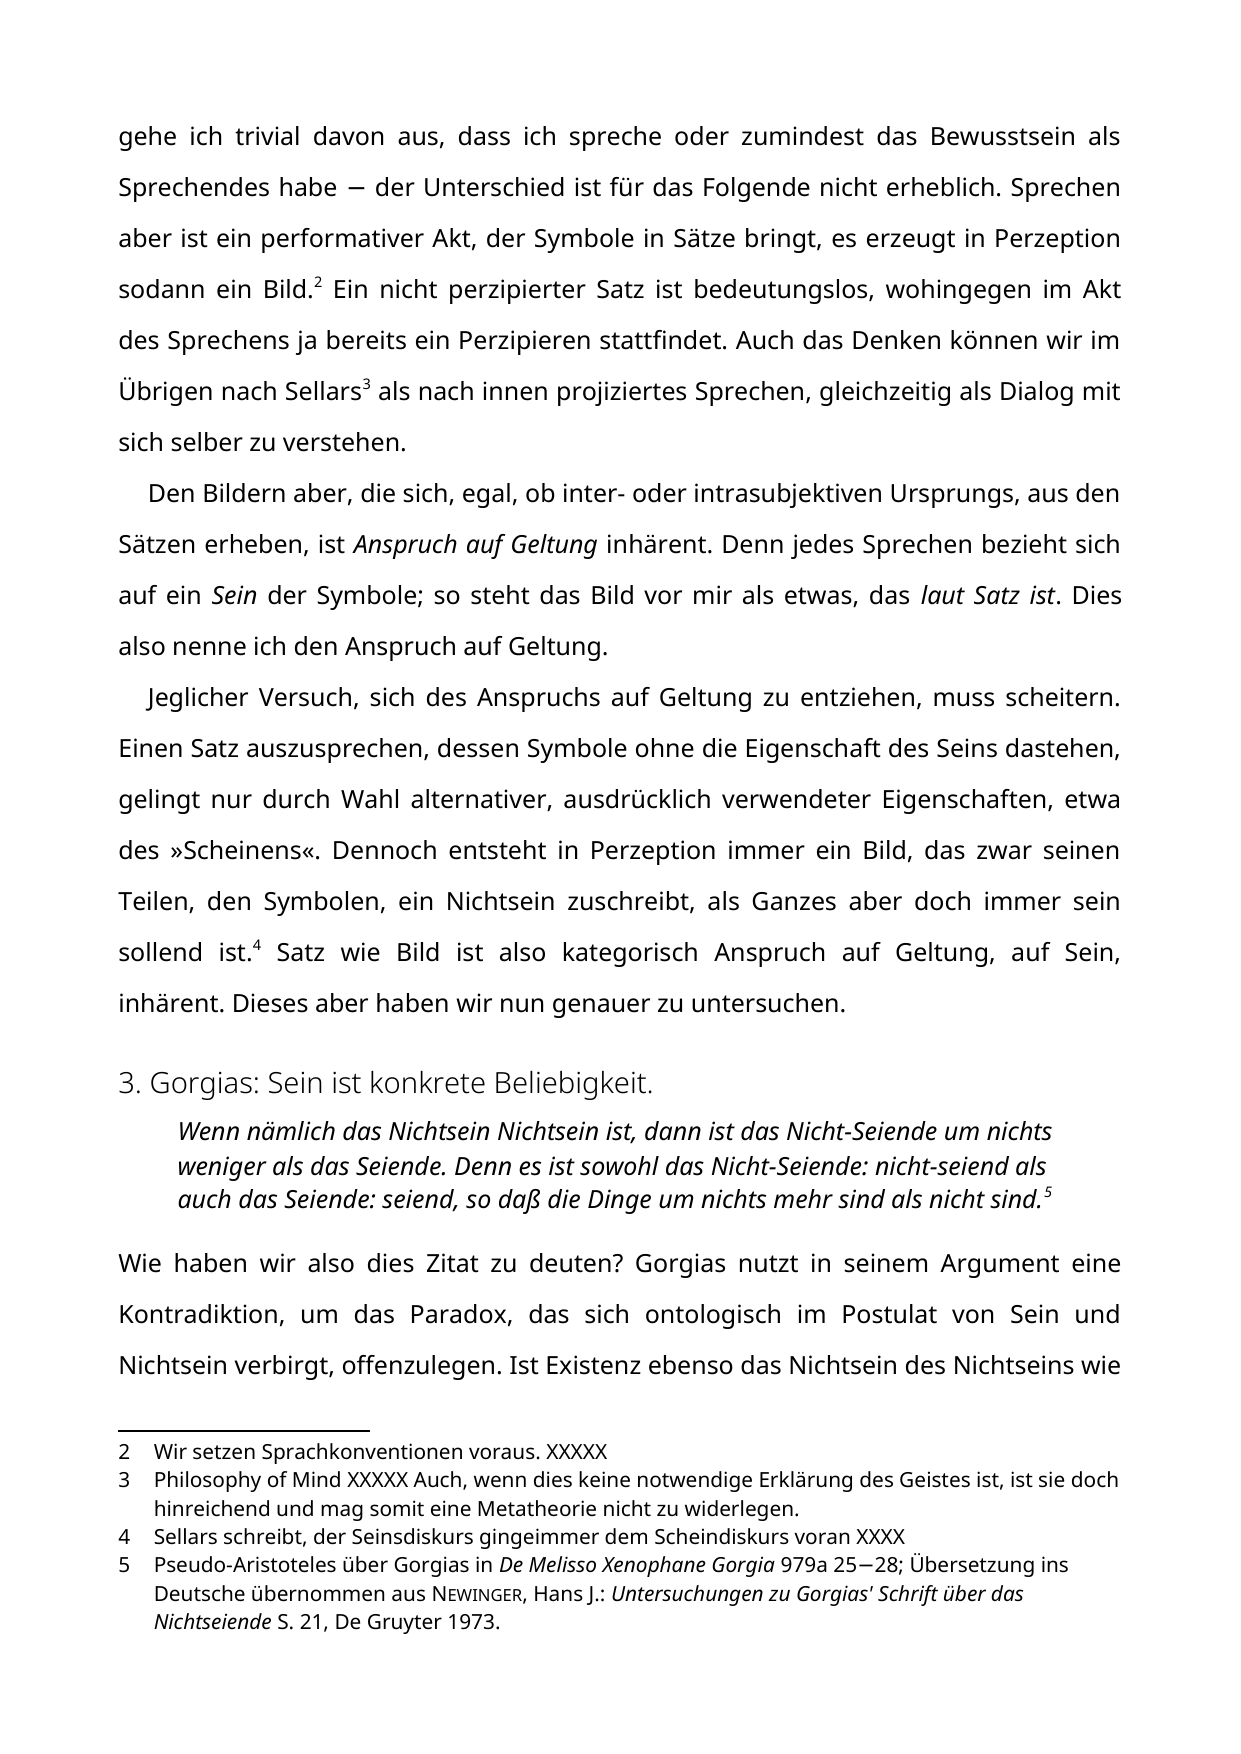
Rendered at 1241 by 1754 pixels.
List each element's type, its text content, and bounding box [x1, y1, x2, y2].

text Jeglicher Versuch, sich des Anspruchs auf Geltung zu entziehen, muss scheitern. Einen Satz auszusprechen, dessen Symbole ohne die Eigenschaft des Seins dastehen, gelingt nur durch Wahl alternativer, ausdrücklich verwendeter Eigenschaften, etwa des »Scheinens«. Dennoch entsteht in Perzeption immer ein Bild, das zwar seinen Teilen, den Symbolen, ein Nichtsein zuschreibt, als Ganzes aber doch immer sein sollend ist. Satz wie Bild ist also kategorisch Anspruch auf Geltung, auf Sein, inhärent. Dieses aber haben wir nun genauer zu untersuchen. [118, 679, 1122, 1020]
text gehe ich trivial davon aus, dass ich spreche oder zumindest das Bewusstsein als Sprechendes habe − der Unterschied ist für das Folgende nicht erheblich. Sprechen aber ist ein performativer Akt, der Symbole in Sätze bringt, es erzeugt in Perzeption sodann ein Bild. Ein nicht perzipierter Satz ist bedeutungslos, wohingegen im Akt des Sprechens ja bereits ein Perzipieren stattfindet. Auch das Denken können wir im Übrigen nach Sellars als nach innen projiziertes Sprechen, gleichzeitig als Dialog mit sich selber zu verstehen. [118, 118, 1122, 458]
text Wir setzen Sprachkonventionen voraus. XXXXX [118, 1437, 1122, 1465]
text Pseudo-Aristoteles über Gorgias in De Melisso Xenophane Gorgia 979a 25−28; Übersetzung ins Deutsche übernommen aus Newinger, Hans J.: Untersuchungen zu Gorgias' Schrift über das Nichtseiende S. 21, De Gruyter 1973. [118, 1551, 1122, 1636]
text Wenn nämlich das Nichtsein Nichtsein ist, dann ist das Nicht-Seiende um nichts weniger als das Seiende. Denn es ist sowohl das Nicht-Seiende: nicht-seiend als auch das Seiende: seiend, so daß die Dinge um nichts mehr sind als nicht sind. [177, 1114, 1063, 1216]
text Sellars schreibt, der Seinsdiskurs gingeimmer dem Scheindiskurs voran XXXX [118, 1522, 1122, 1551]
text Philosophy of Mind XXXXX Auch, wenn dies keine notwendige Erklärung des Geistes ist, ist sie doch hinreichend und mag somit eine Metatheorie nicht zu widerlegen. [118, 1465, 1122, 1522]
subtitle 3. Gorgias: Sein ist konkrete Beliebigkeit. [118, 1062, 1122, 1102]
text Den Bildern aber, die sich, egal, ob inter- oder intrasubjektiven Ursprungs, aus den Sätzen erheben, ist Anspruch auf Geltung inhärent. Denn jedes Sprechen bezieht sich auf ein Sein der Symbole; so steht das Bild vor mir als etwas, das laut Satz ist. Dies also nenne ich den Anspruch auf Geltung. [118, 475, 1122, 663]
text Wie haben wir also dies Zitat zu deuten? Gorgias nutzt in seinem Argument eine Kontradiktion, um das Paradox, das sich ontologisch im Postulat von Sein und Nichtsein verbirgt, offenzulegen. Ist Existenz ebenso das Nichtsein des Nichtseins wie [118, 1246, 1122, 1382]
